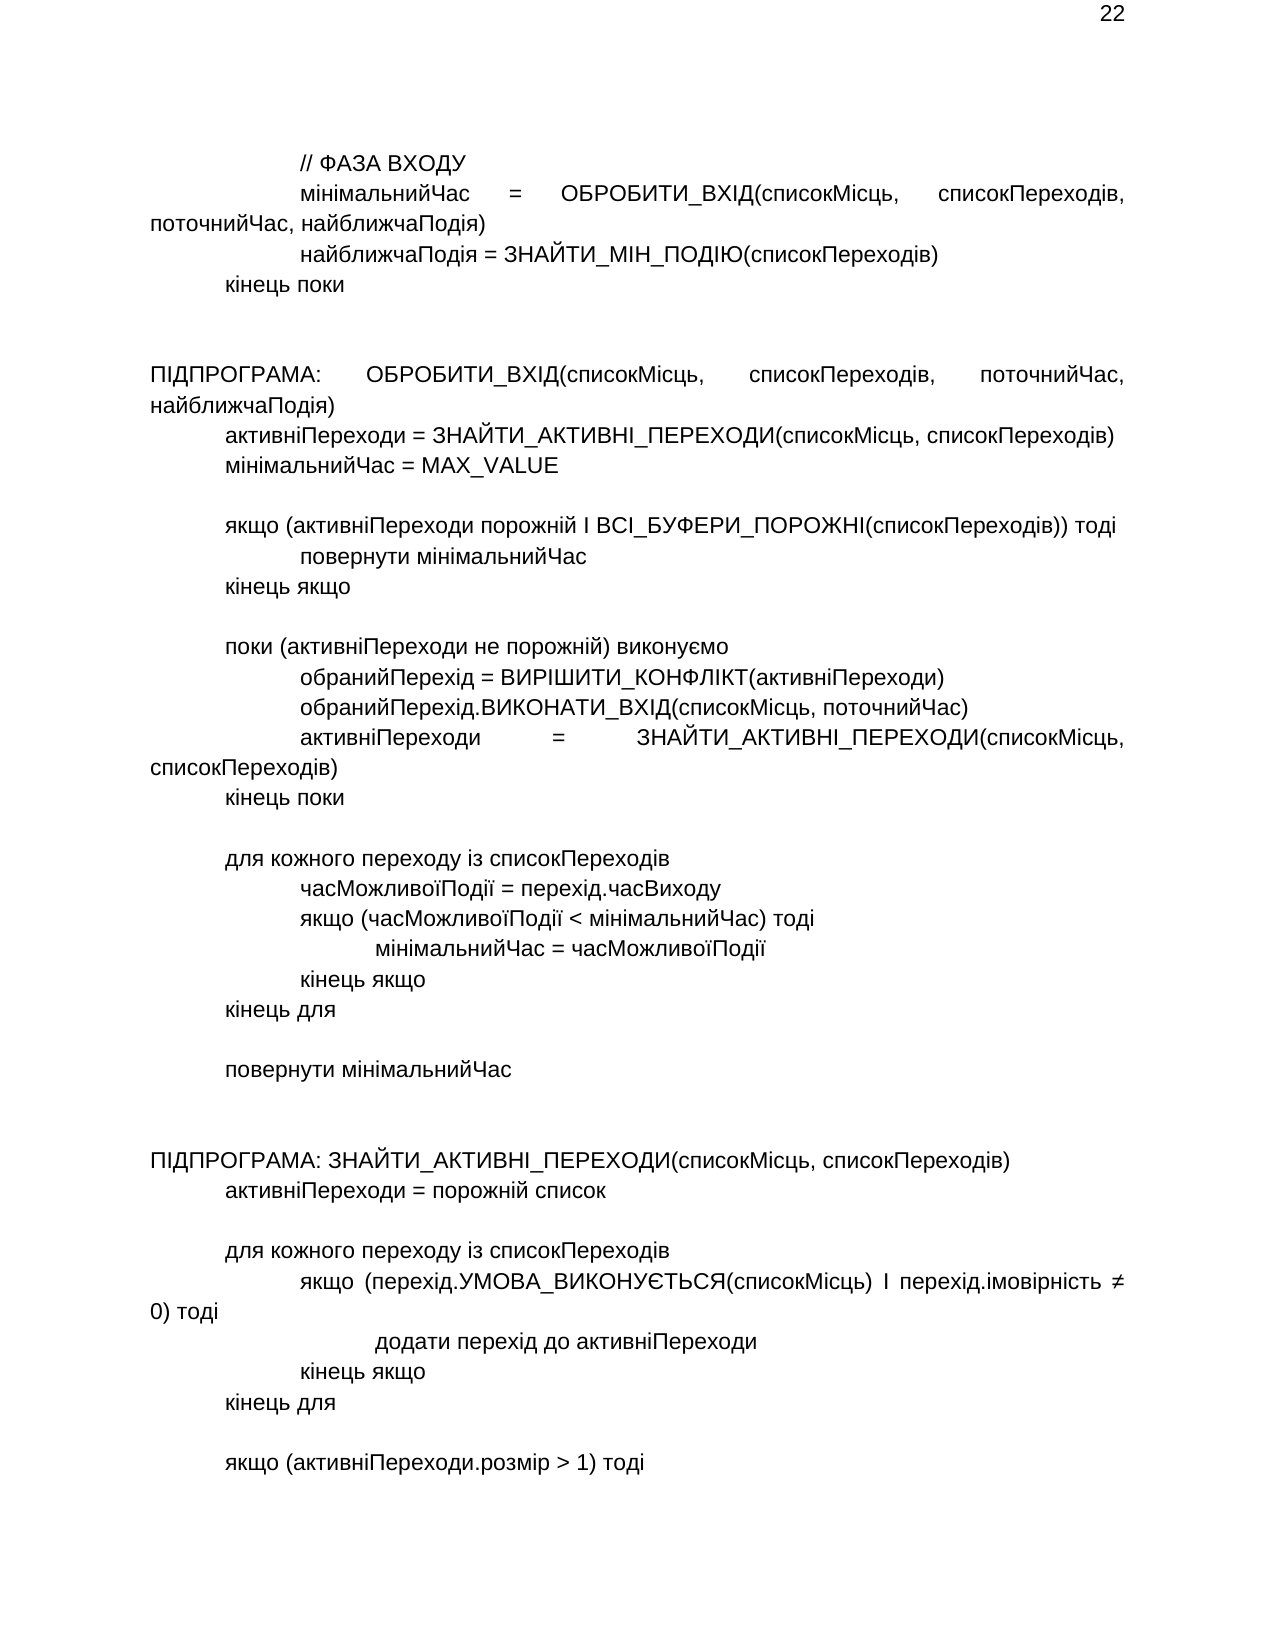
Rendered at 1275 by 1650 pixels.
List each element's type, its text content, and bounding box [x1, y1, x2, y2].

text повернути мінімальнийЧас [150, 1056, 1125, 1083]
text додати перехід до активніПереходи [150, 1328, 1125, 1354]
text кінець якщо [150, 573, 1125, 599]
text кінець для [150, 996, 1125, 1022]
text обранийПерехід.ВИКОНАТИ_ВХІД(списокМісць, поточнийЧас) [150, 694, 1125, 720]
text поки (активніПереходи не порожній) виконуємо [150, 633, 1125, 660]
text активніПереходи = ЗНАЙТИ_АКТИВНІ_ПЕРЕХОДИ(списокМісць, списокПереходів) [150, 422, 1125, 448]
text активніПереходи = ЗНАЙТИ_АКТИВНІ_ПЕРЕХОДИ(списокМісць, списокПереходів) [150, 724, 1125, 781]
text ПІДПРОГРАМА: ОБРОБИТИ_ВХІД(списокМісць, списокПереходів, поточнийЧас, найближчаПодія) [150, 361, 1125, 418]
text для кожного переходу із списокПереходів [150, 1237, 1125, 1264]
text найближчаПодія = ЗНАЙТИ_МІН_ПОДІЮ(списокПереходів) [150, 241, 1125, 267]
text якщо (активніПереходи порожній І ВСІ_БУФЕРИ_ПОРОЖНІ(списокПереходів)) тоді [150, 512, 1125, 539]
text кінець для [150, 1388, 1125, 1415]
text часМожливоїПодії = перехід.часВиходу [150, 875, 1125, 901]
text кінець поки [150, 271, 1125, 297]
text мінімальнийЧас = MAX_VALUE [150, 452, 1125, 478]
text ПІДПРОГРАМА: ЗНАЙТИ_АКТИВНІ_ПЕРЕХОДИ(списокМісць, списокПереходів) [150, 1147, 1125, 1173]
text для кожного переходу із списокПереходів [150, 845, 1125, 871]
text кінець якщо [150, 1358, 1125, 1385]
text мінімальнийЧас = ОБРОБИТИ_ВХІД(списокМісць, списокПереходів, поточнийЧас, найближчаПодія) [150, 180, 1125, 237]
text кінець якщо [150, 966, 1125, 992]
text кінець поки [150, 784, 1125, 811]
text активніПереходи = порожній список [150, 1177, 1125, 1203]
text якщо (активніПереходи.розмір > 1) тоді [150, 1449, 1125, 1475]
text якщо (перехід.УМОВА_ВИКОНУЄТЬСЯ(списокМісць) І перехід.імовірність ≠ 0) тоді [150, 1268, 1125, 1324]
text якщо (часМожливоїПодії < мінімальнийЧас) тоді [150, 905, 1125, 932]
text обранийПерехід = ВИРІШИТИ_КОНФЛІКТ(активніПереходи) [150, 663, 1125, 690]
text повернути мінімальнийЧас [150, 543, 1125, 569]
text мінімальнийЧас = часМожливоїПодії [150, 935, 1125, 962]
text // ФАЗА ВХОДУ [150, 150, 1125, 176]
